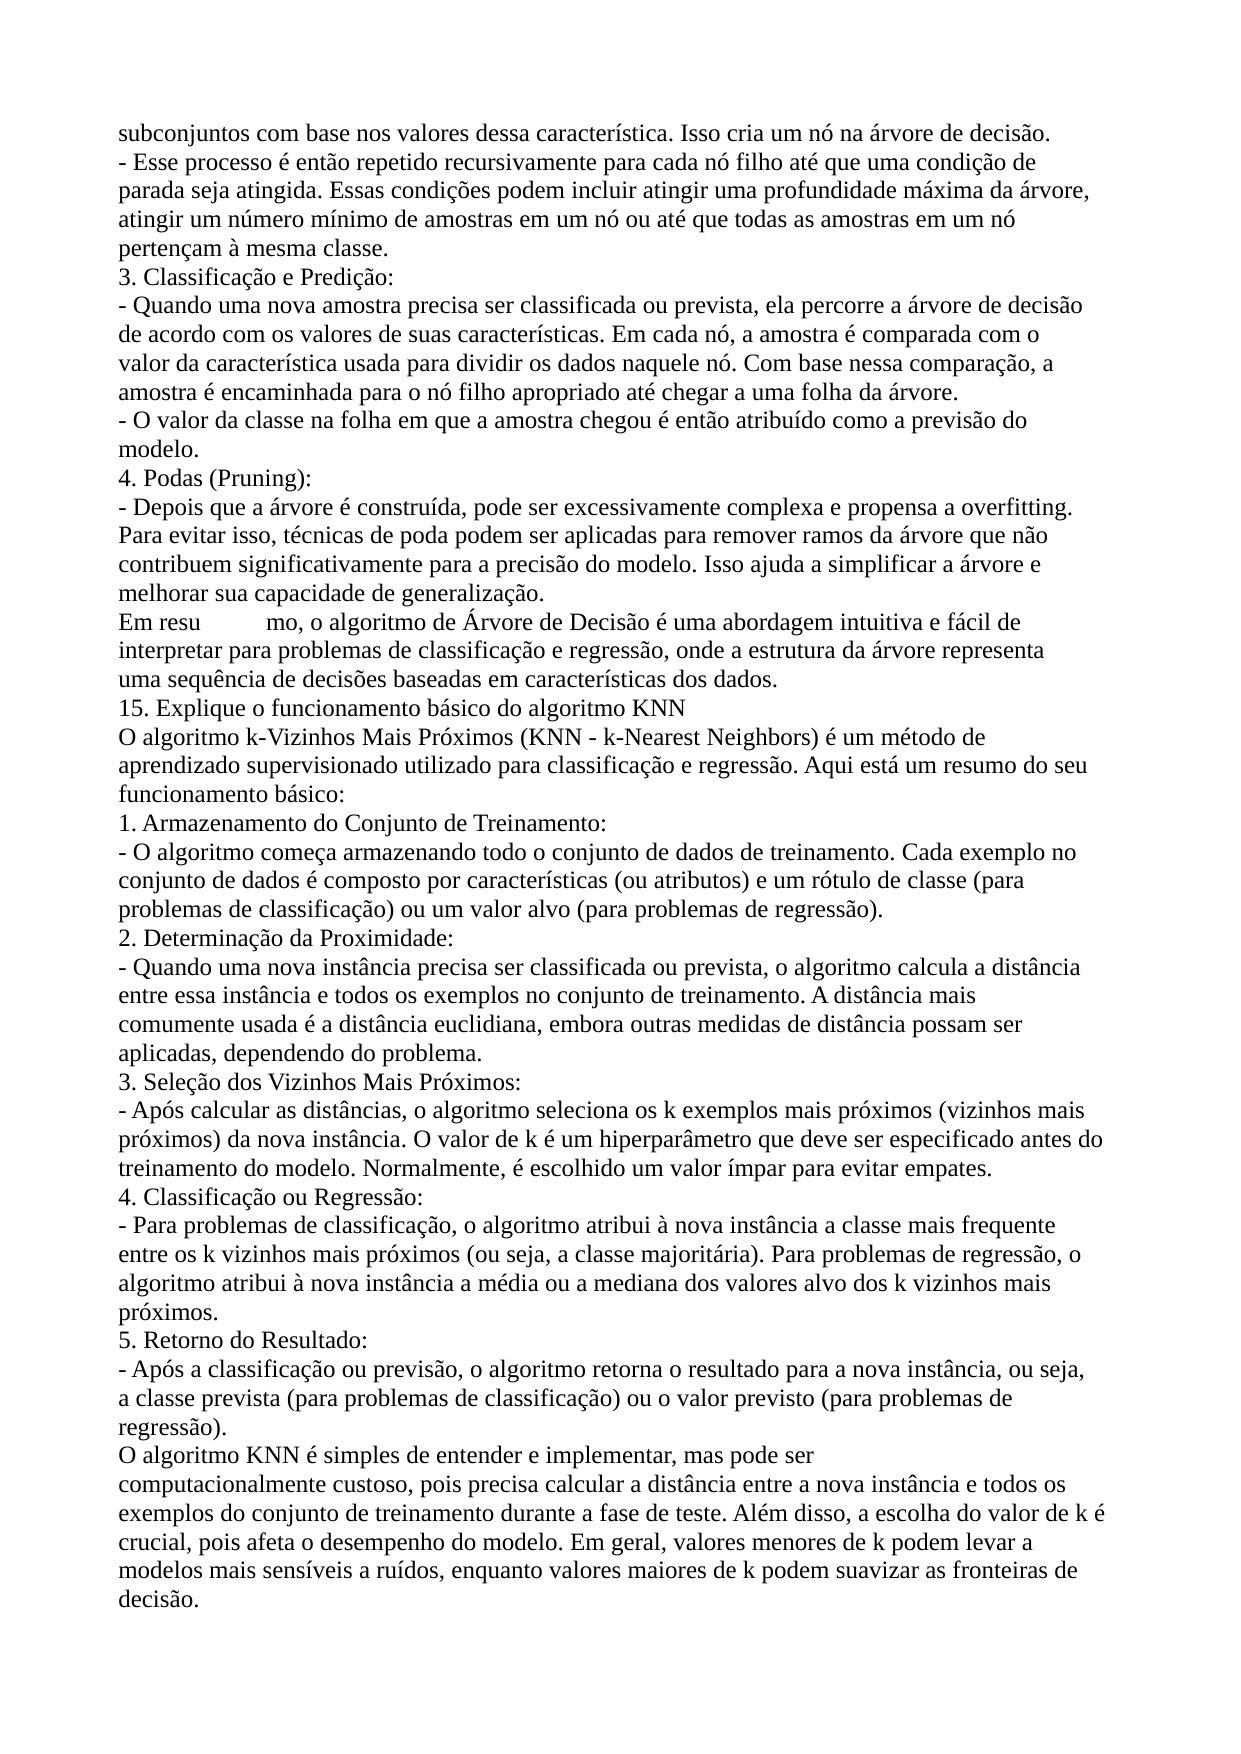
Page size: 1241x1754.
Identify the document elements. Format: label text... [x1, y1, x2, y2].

text decisão. [118, 1584, 1122, 1613]
text Para evitar isso, técnicas de poda podem ser aplicadas para remover ramos da árvore que não [118, 521, 1122, 549]
text - Esse processo é então repetido recursivamente para cada nó filho até que uma condição de [118, 147, 1122, 176]
text funcionamento básico: [118, 779, 1122, 808]
text melhorar sua capacidade de generalização. [118, 578, 1122, 607]
text - O valor da classe na folha em que a amostra chegou é então atribuído como a previsão do [118, 406, 1122, 434]
text problemas de classificação) ou um valor alvo (para problemas de regressão). [118, 894, 1122, 923]
text 3. Seleção dos Vizinhos Mais Próximos: [118, 1067, 1122, 1096]
text crucial, pois afeta o desempenho do modelo. Em geral, valores menores de k podem levar a [118, 1527, 1122, 1556]
text regressão). [118, 1412, 1122, 1441]
text O algoritmo k-Vizinhos Mais Próximos (KNN - k-Nearest Neighbors) é um método de [118, 722, 1122, 751]
text parada seja atingida. Essas condições podem incluir atingir uma profundidade máxima da árvore, [118, 176, 1122, 204]
text subconjuntos com base nos valores dessa característica. Isso cria um nó na árvore de decisão. [118, 118, 1122, 147]
text uma sequência de decisões baseadas em características dos dados. [118, 664, 1122, 693]
text 4. Podas (Pruning): [118, 463, 1122, 492]
text - Após a classificação ou previsão, o algoritmo retorna o resultado para a nova instância, ou seja, [118, 1354, 1122, 1383]
text entre os k vizinhos mais próximos (ou seja, a classe majoritária). Para problemas de regressão, o [118, 1239, 1122, 1268]
text - Para problemas de classificação, o algoritmo atribui à nova instância a classe mais frequente [118, 1211, 1122, 1239]
text algoritmo atribui à nova instância a média ou a mediana dos valores alvo dos k vizinhos mais [118, 1268, 1122, 1297]
text 2. Determinação da Proximidade: [118, 923, 1122, 952]
text - Quando uma nova instância precisa ser classificada ou prevista, o algoritmo calcula a distância [118, 952, 1122, 981]
text aprendizado supervisionado utilizado para classificação e regressão. Aqui está um resumo do seu [118, 751, 1122, 779]
text modelo. [118, 434, 1122, 463]
text amostra é encaminhada para o nó filho apropriado até chegar a uma folha da árvore. [118, 377, 1122, 406]
text atingir um número mínimo de amostras em um nó ou até que todas as amostras em um nó [118, 204, 1122, 233]
text treinamento do modelo. Normalmente, é escolhido um valor ímpar para evitar empates. [118, 1153, 1122, 1182]
text modelos mais sensíveis a ruídos, enquanto valores maiores de k podem suavizar as fronteiras de [118, 1556, 1122, 1584]
text - O algoritmo começa armazenando todo o conjunto de dados de treinamento. Cada exemplo no [118, 837, 1122, 866]
text 15. Explique o funcionamento básico do algoritmo KNN [118, 693, 1122, 722]
text conjunto de dados é composto por características (ou atributos) e um rótulo de classe (para [118, 866, 1122, 894]
text - Após calcular as distâncias, o algoritmo seleciona os k exemplos mais próximos (vizinhos mais [118, 1096, 1122, 1124]
text pertençam à mesma classe. [118, 233, 1122, 262]
text próximos. [118, 1297, 1122, 1326]
text comumente usada é a distância euclidiana, embora outras medidas de distância possam ser [118, 1009, 1122, 1038]
text a classe prevista (para problemas de classificação) ou o valor previsto (para problemas de [118, 1383, 1122, 1412]
text - Depois que a árvore é construída, pode ser excessivamente complexa e propensa a overfitting. [118, 492, 1122, 521]
text Em resu mo, o algoritmo de Árvore de Decisão é uma abordagem intuitiva e fácil de [118, 607, 1122, 636]
text contribuem significativamente para a precisão do modelo. Isso ajuda a simplificar a árvore e [118, 549, 1122, 578]
text valor da característica usada para dividir os dados naquele nó. Com base nessa comparação, a [118, 348, 1122, 377]
text 5. Retorno do Resultado: [118, 1326, 1122, 1354]
text aplicadas, dependendo do problema. [118, 1038, 1122, 1067]
text 4. Classificação ou Regressão: [118, 1182, 1122, 1211]
text 1. Armazenamento do Conjunto de Treinamento: [118, 808, 1122, 837]
text interpretar para problemas de classificação e regressão, onde a estrutura da árvore representa [118, 636, 1122, 664]
text exemplos do conjunto de treinamento durante a fase de teste. Além disso, a escolha do valor de k é [118, 1498, 1122, 1527]
text de acordo com os valores de suas características. Em cada nó, a amostra é comparada com o [118, 319, 1122, 348]
text O algoritmo KNN é simples de entender e implementar, mas pode ser [118, 1441, 1122, 1469]
text próximos) da nova instância. O valor de k é um hiperparâmetro que deve ser especificado antes do [118, 1124, 1122, 1153]
text computacionalmente custoso, pois precisa calcular a distância entre a nova instância e todos os [118, 1469, 1122, 1498]
text 3. Classificação e Predição: [118, 262, 1122, 291]
text entre essa instância e todos os exemplos no conjunto de treinamento. A distância mais [118, 981, 1122, 1009]
text - Quando uma nova amostra precisa ser classificada ou prevista, ela percorre a árvore de decisão [118, 291, 1122, 319]
